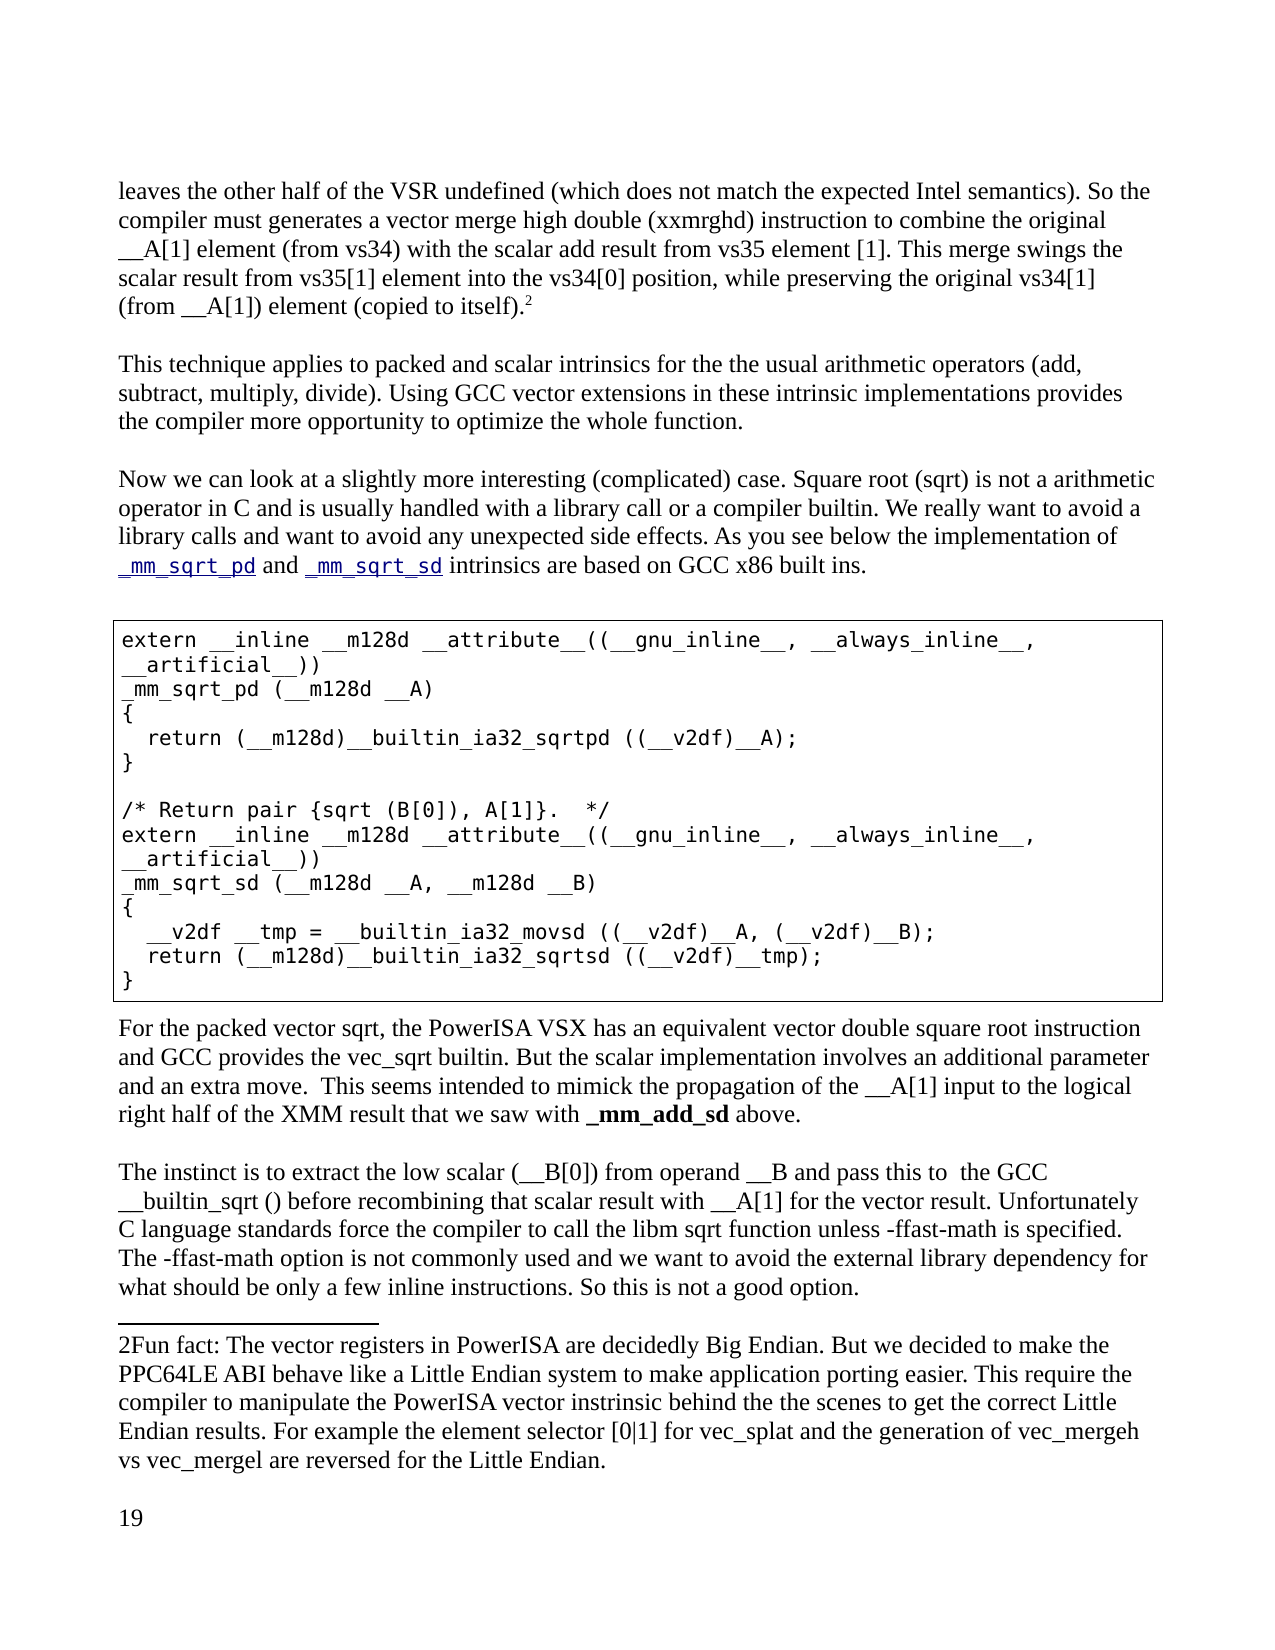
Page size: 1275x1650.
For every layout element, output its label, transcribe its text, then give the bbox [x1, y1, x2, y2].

text leaves the other half of the VSR undefined (which does not match the expected Intel semantics). So the compiler must generates a vector merge high double (xxmrghd) instruction to combine the original __A[1] element (from vs34) with the scalar add result from vs35 element [1]. This merge swings the scalar result from vs35[1] element into the vs34[0] position, while preserving the original vs34[1] (from __A[1]) element (copied to itself). [118, 176, 1157, 320]
text For the packed vector sqrt, the PowerISA VSX has an equivalent vector double square root instruction and GCC provides the vec_sqrt builtin. But the scalar implementation involves an additional parameter and an extra move. This seems intended to mimick the propagation of the __A[1] input to the logical right half of the XMM result that we saw with _mm_add_sd above. [118, 1002, 1157, 1128]
text extern __inline __m128d __attribute__((__gnu_inline__, __always_inline__, __artificial__)) [121, 628, 1153, 677]
text The instinct is to extract the low scalar (__B[0]) from operand __B and pass this to the GCC __builtin_sqrt () before recombining that scalar result with __A[1] for the vector result. Unfortunately C language standards force the compiler to call the libm sqrt function unless -ffast-math is specified. The -ffast-math option is not commonly used and we want to avoid the external library dependency for what should be only a few inline instructions. So this is not a good option. [118, 1157, 1157, 1301]
text Fun fact: The vector registers in PowerISA are decidedly Big Endian. But we decided to make the PPC64LE ABI behave like a Little Endian system to make application porting easier. This require the compiler to manipulate the PowerISA vector instrinsic behind the the scenes to get the correct Little Endian results. For example the element selector [0|1] for vec_splat and the generation of vec_mergeh vs vec_mergel are reversed for the Little Endian. [118, 1330, 1157, 1474]
text __v2df __tmp = __builtin_ia32_movsd ((__v2df)__A, (__v2df)__B); [121, 920, 1153, 944]
text return (__m128d)__builtin_ia32_sqrtpd ((__v2df)__A); [121, 726, 1153, 750]
text } [121, 750, 1153, 774]
text extern __inline __m128d __attribute__((__gnu_inline__, __always_inline__, __artificial__)) [121, 823, 1153, 871]
text { [121, 701, 1153, 726]
text { [121, 895, 1153, 920]
text } [121, 968, 1153, 992]
text This technique applies to packed and scalar intrinsics for the the usual arithmetic operators (add, subtract, multiply, divide). Using GCC vector extensions in these intrinsic implementations provides the compiler more opportunity to optimize the whole function. [118, 349, 1157, 435]
text return (__m128d)__builtin_ia32_sqrtsd ((__v2df)__tmp); [121, 944, 1153, 968]
text _mm_sqrt_pd (__m128d __A) [121, 677, 1153, 701]
text Now we can look at a slightly more interesting (complicated) case. Square root (sqrt) is not a arithmetic operator in C and is usually handled with a library call or a compiler builtin. We really want to avoid a library calls and want to avoid any unexpected side effects. As you see below the implementation of _mm_sqrt_pd and _mm_sqrt_sd intrinsics are based on GCC x86 built ins. [118, 464, 1157, 579]
text _mm_sqrt_sd (__m128d __A, __m128d __B) [121, 871, 1153, 895]
text [112, 608, 1162, 620]
text [114, 621, 1162, 1001]
text /* Return pair {sqrt (B[0]), A[1]}. */ [121, 798, 1153, 823]
